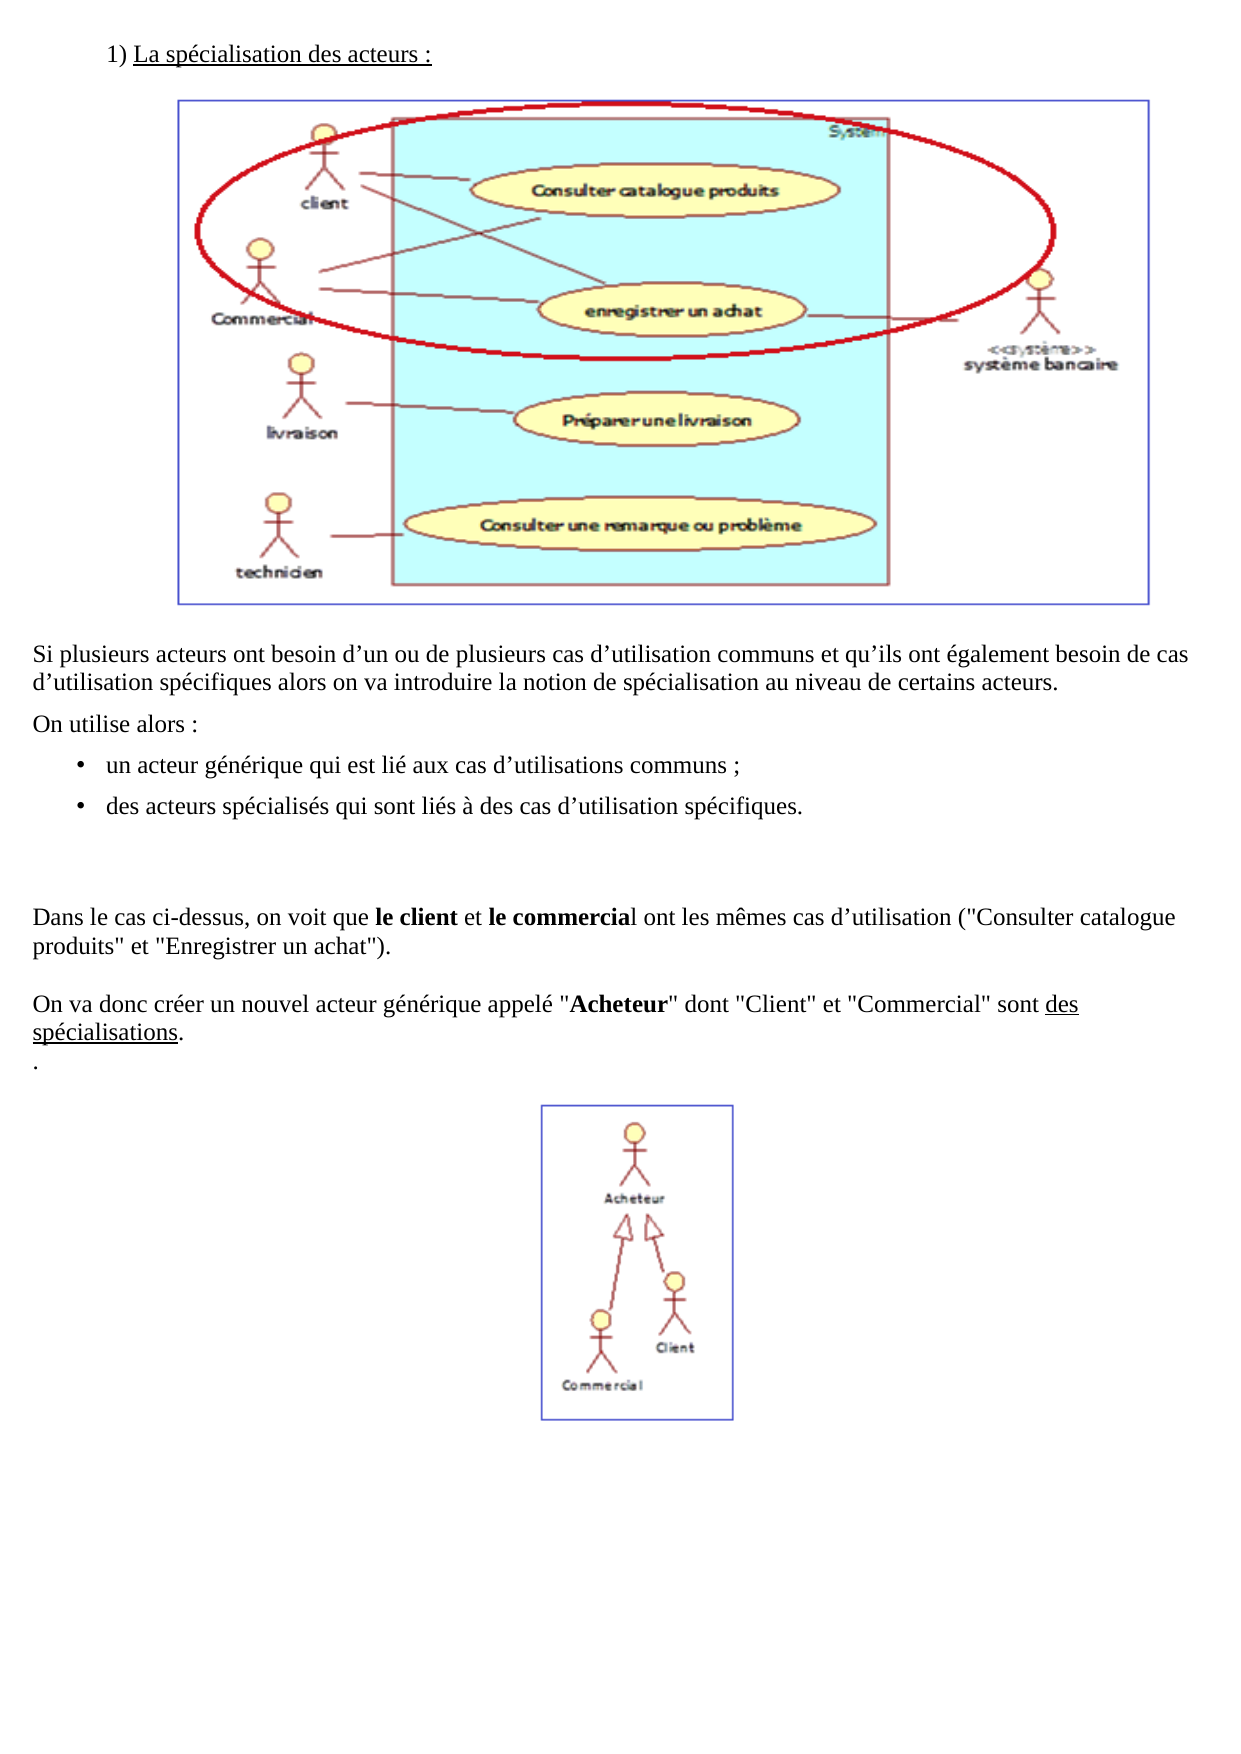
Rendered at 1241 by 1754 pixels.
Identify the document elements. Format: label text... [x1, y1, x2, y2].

text 1) La spécialisation des acteurs : [32, 39, 1206, 68]
text On va donc créer un nouvel acteur générique appelé "Acheteur" dont "Client" et "Commercial" sont des spécialisations. [32, 989, 1206, 1046]
text Si plusieurs acteurs ont besoin d’un ou de plusieurs cas d’utilisation communs et qu’ils ont également besoin de cas d’utilisation spécifiques alors on va introduire la notion de spécialisation au niveau de certains acteurs. [32, 639, 1206, 696]
list des acteurs spécialisés qui sont liés à des cas d’utilisation spécifiques. [76, 791, 1206, 820]
text . [32, 1046, 1206, 1075]
picture [176, 97, 1152, 610]
text Dans le cas ci-dessus, on voit que le client et le commercial ont les mêmes cas d’utilisation ("Consulter catalogue produits" et "Enregistrer un achat"). [32, 902, 1206, 960]
text On utilise alors : [32, 709, 1206, 737]
picture [524, 1103, 737, 1424]
list un acteur générique qui est lié aux cas d’utilisations communs ; [76, 750, 1206, 779]
